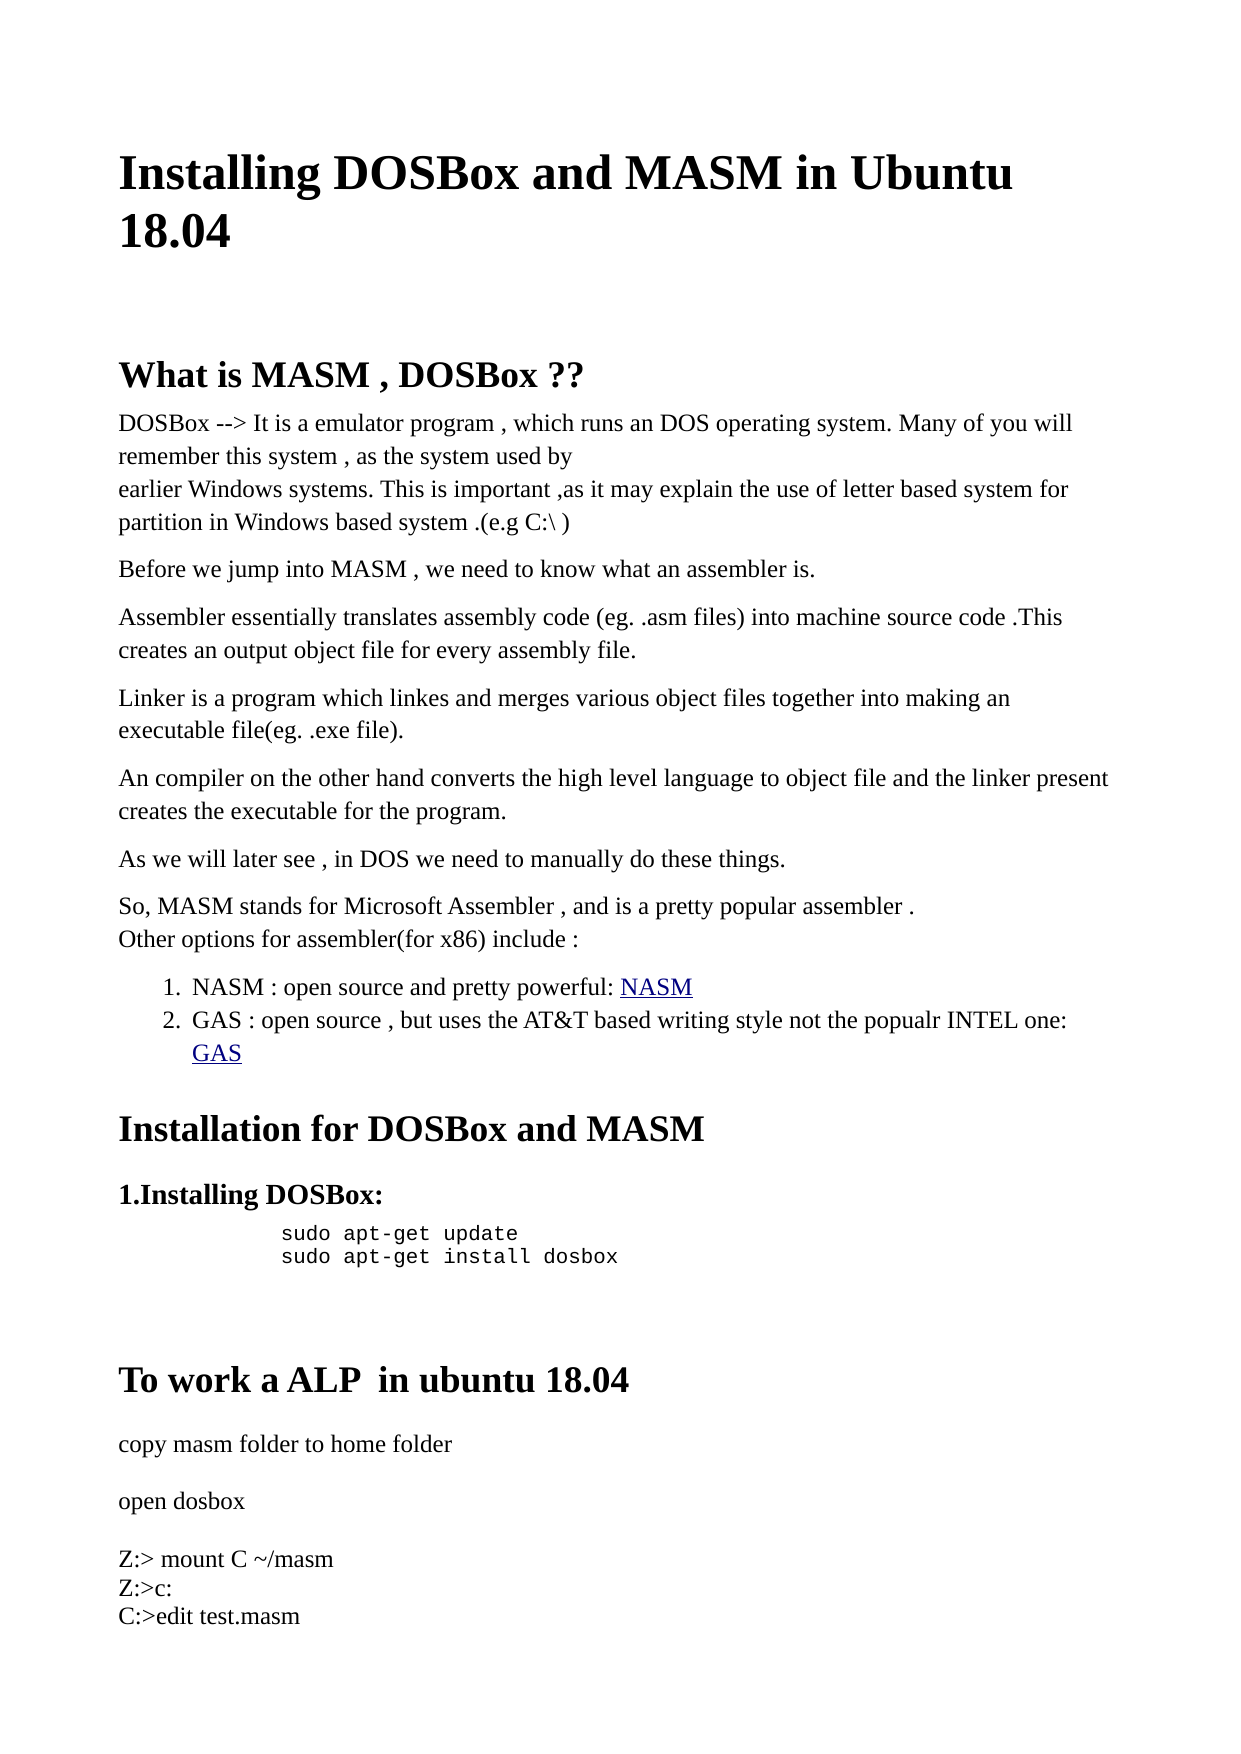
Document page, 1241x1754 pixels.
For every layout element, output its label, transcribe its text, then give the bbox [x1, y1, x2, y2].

text To work a ALP in ubuntu 18.04 [118, 1357, 1122, 1400]
text copy masm folder to home folder [118, 1429, 1122, 1458]
text open dosbox [118, 1486, 1122, 1515]
text Z:>c: [118, 1573, 1122, 1601]
list NASM : open source and pretty powerful: NASM [162, 972, 1122, 1001]
text sudo apt-get update [118, 1223, 1122, 1246]
text An compiler on the other hand converts the high level language to object file and the linker present creates the executable for the program. [118, 763, 1122, 825]
subtitle Installation for DOSBox and MASM [118, 1107, 1122, 1150]
text C:>edit test.masm [118, 1601, 1122, 1630]
subtitle Installing DOSBox and MASM in Ubuntu 18.04 [118, 143, 1122, 258]
subtitle 1.Installing DOSBox: [118, 1177, 1122, 1210]
text DOSBox --> It is a emulator program , which runs an DOS operating system. Many of you will remember this system , as the system used by earlier Windows systems. This is important ,as it may explain the use of letter based system for partition in Windows based system .(e.g C:\ ) [118, 408, 1122, 536]
text As we will later see , in DOS we need to manually do these things. [118, 844, 1122, 873]
text Z:> mount C ~/masm [118, 1544, 1122, 1573]
list GAS : open source , but uses the AT&T based writing style not the popualr INTEL one: GAS [162, 1005, 1122, 1067]
text Assembler essentially translates assembly code (eg. .asm files) into machine source code .This creates an output object file for every assembly file. [118, 602, 1122, 664]
text Linker is a program which linkes and merges various object files together into making an executable file(eg. .exe file). [118, 683, 1122, 744]
text sudo apt-get install dosbox [118, 1246, 1122, 1270]
text So, MASM stands for Microsoft Assembler , and is a pretty popular assembler . Other options for assembler(for x86) include : [118, 891, 1122, 953]
text Before we jump into MASM , we need to know what an assembler is. [118, 554, 1122, 583]
subtitle What is MASM , DOSBox ?? [118, 352, 1122, 395]
